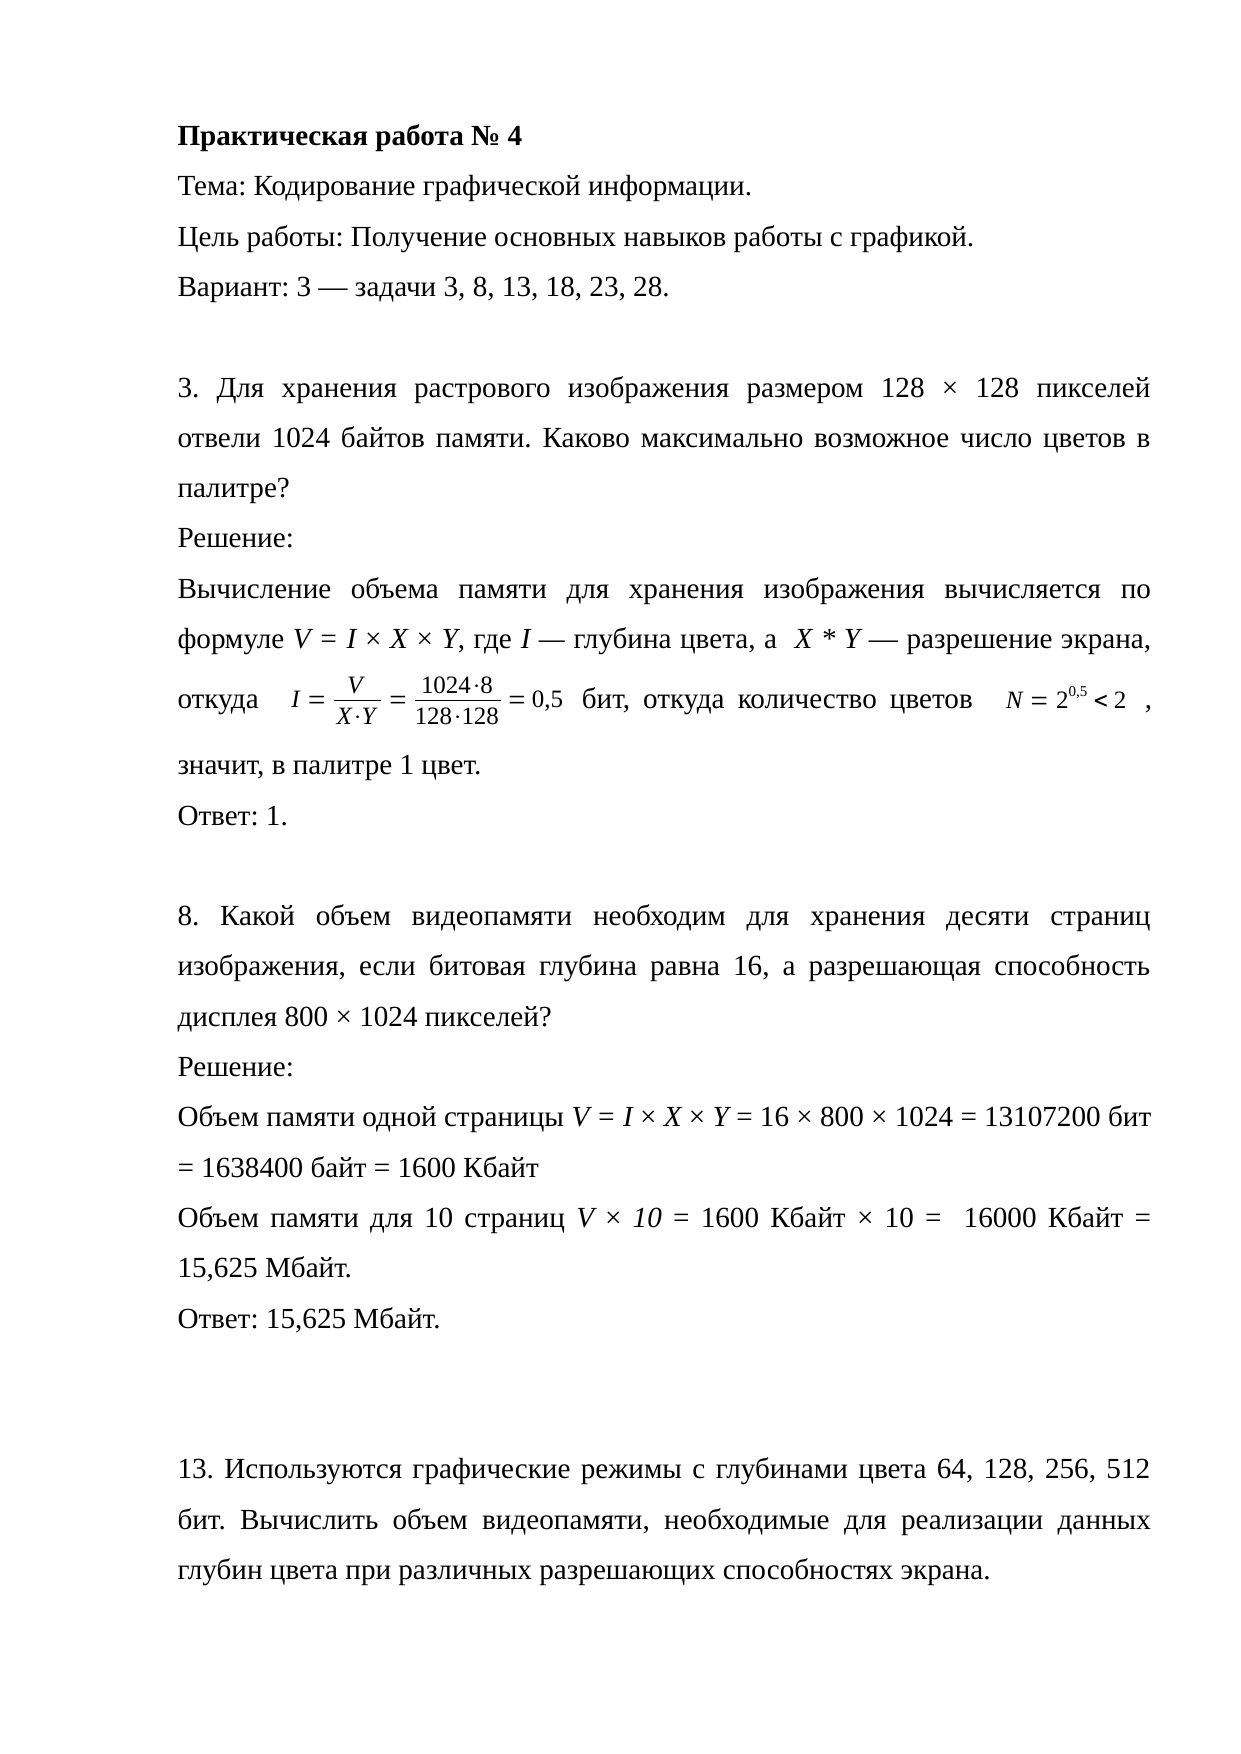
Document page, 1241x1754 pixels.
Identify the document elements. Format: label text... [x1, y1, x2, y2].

text Вычисление объема памяти для хранения изображения вычисляется по формуле V = I × X × Y, где I — глубина цвета, а X * Y — разрешение экрана, откуда бит, откуда количество цветов , значит, в палитре 1 цвет. [177, 571, 1152, 781]
text Вариант: 3 — задачи 3, 8, 13, 18, 23, 28. [177, 269, 1152, 303]
text Тема: Кодирование графической информации. [177, 168, 1152, 202]
text Решение: [177, 521, 1152, 554]
text Объем памяти одной страницы V = I × X × Y = 16 × 800 × 1024 = 13107200 бит = 1638400 байт = 1600 Кбайт [177, 1099, 1152, 1183]
text Ответ: 15,625 Мбайт. [177, 1301, 1152, 1334]
text Практическая работа № 4 [177, 118, 1152, 152]
text Объем памяти для 10 страниц V × 10 = 1600 Кбайт × 10 = 16000 Кбайт = 15,625 Мбайт. [177, 1200, 1152, 1284]
text 3. Для хранения растрового изображения размером 128 × 128 пикселей отвели 1024 байтов памяти. Каково максимально возможное число цветов в палитре? [177, 370, 1152, 504]
text 13. Используются графические режимы с глубинами цвета 64, 128, 256, 512 бит. Вычислить объем видеопамяти, необходимые для реализации данных глубин цвета при различных разрешающих способностях экрана. [177, 1452, 1152, 1586]
text 8. Какой объем видеопамяти необходим для хранения десяти страниц изображения, если битовая глубина равна 16, а разрешающая способность дисплея 800 × 1024 пикселей? [177, 898, 1152, 1032]
text Решение: [177, 1049, 1152, 1083]
text Цель работы: Получение основных навыков работы с графикой. [177, 219, 1152, 252]
text Ответ: 1. [177, 798, 1152, 831]
